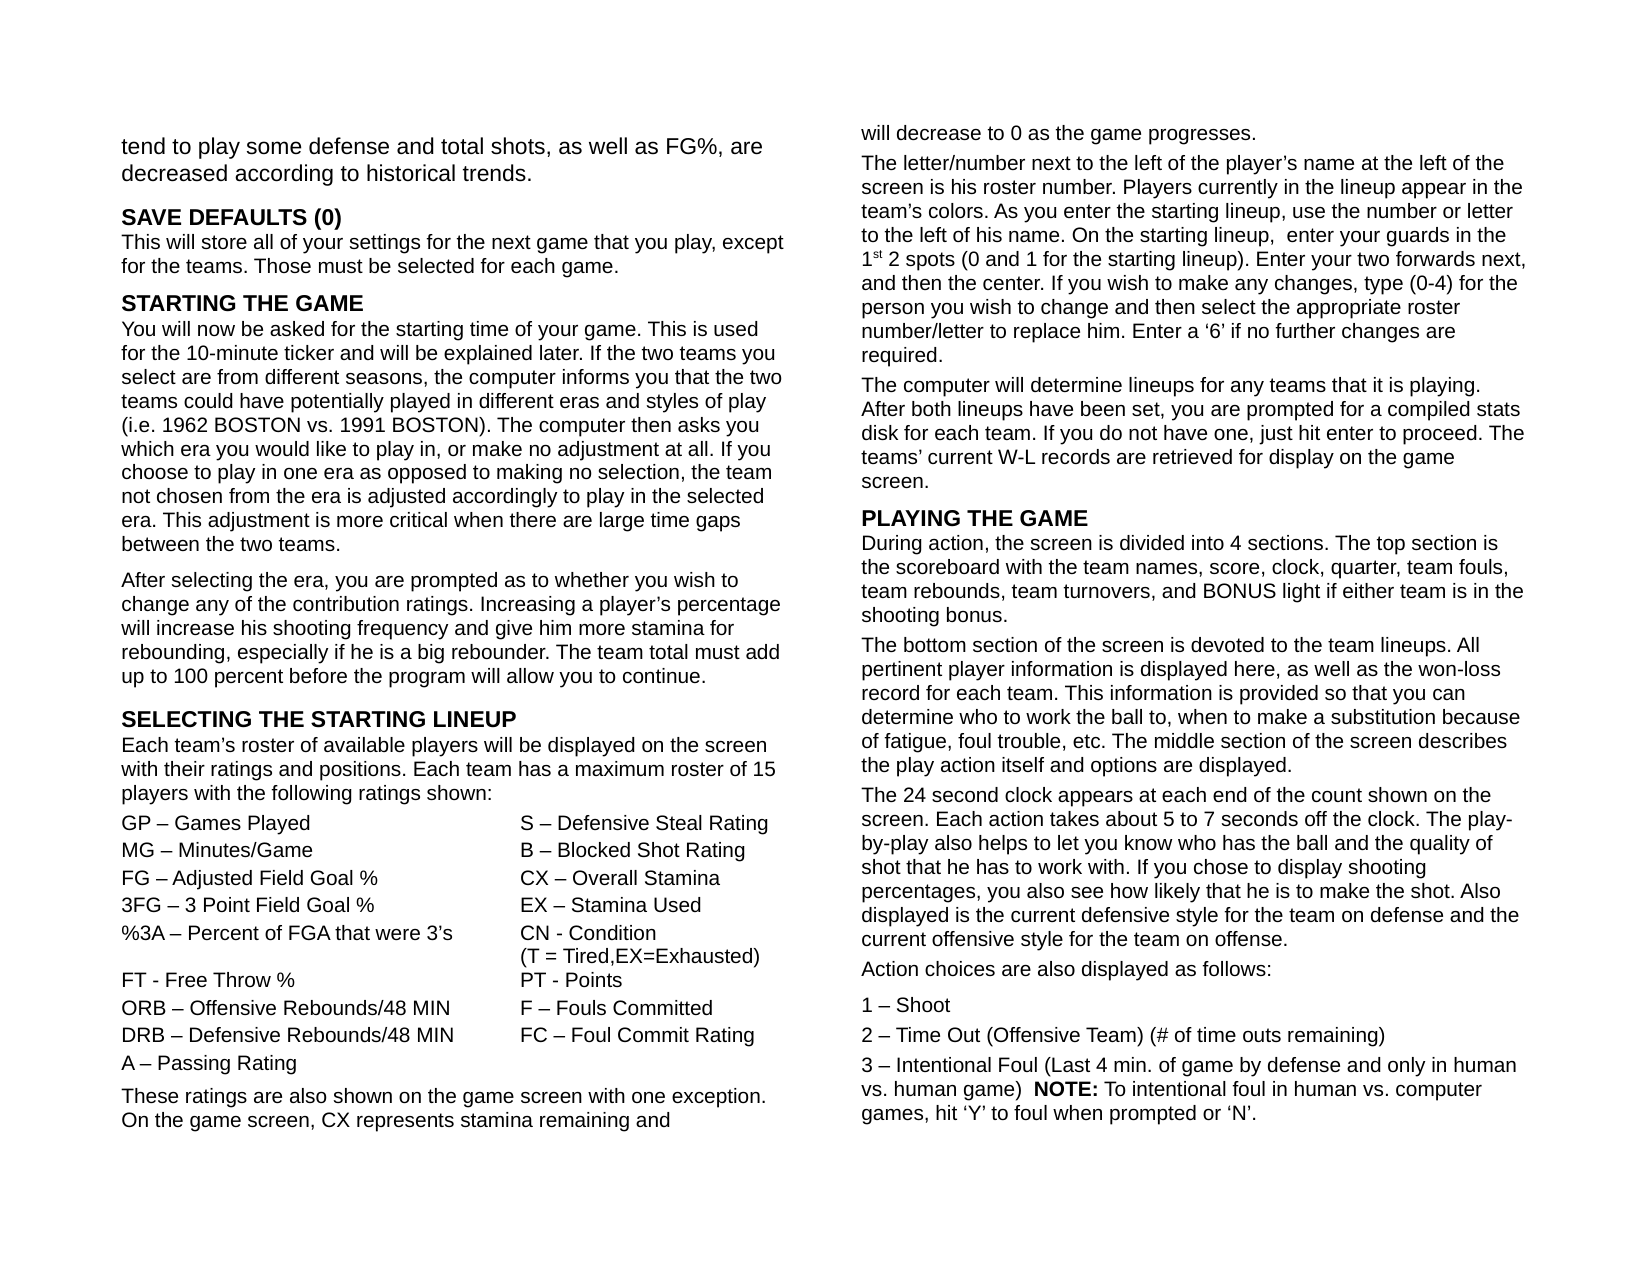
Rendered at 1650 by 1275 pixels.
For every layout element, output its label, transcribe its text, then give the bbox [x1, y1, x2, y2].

table_header tend to play some defense and total shots, as well as FG%, are decreased according to historical trends. SAVE DEFAULTS (0) This will store all of your settings for the next game that you play, except for the teams. Those must be selected for each game. STARTING THE GAME You will now be asked for the starting time of your game. This is used for the 10-minute ticker and will be explained later. If the two teams you select are from different seasons, the computer informs you that the two teams could have potentially played in different eras and styles of play (i.e. 1962 BOSTON vs. 1991 BOSTON). The computer then asks you which era you would like to play in, or make no adjustment at all. If you choose to play in one era as opposed to making no selection, the team not chosen from the era is adjusted accordingly to play in the selected era. This adjustment is more critical when there are large time gaps between the two teams. After selecting the era, you are prompted as to whether you wish to change any of the contribution ratings. Increasing a player’s percentage will increase his shooting frequency and give him more stamina for rebounding, especially if he is a big rebounder. The team total must add up to 100 percent before the program will allow you to continue. SELECTING THE STARTING LINEUP Each team’s roster of available players will be displayed on the screen with their ratings and positions. Each team has a maximum roster of 15 players with the following ratings shown: These ratings are also shown on the game screen with one exception. On the game screen, CX represents stamina remaining and [118, 118, 791, 1147]
table_header GP – Games Played [121, 810, 520, 838]
table_cell DRB – Defensive Rebounds/48 MIN [121, 1023, 520, 1051]
table_cell CX – Overall Stamina [520, 865, 788, 893]
table_cell CN - Condition (T = Tired,EX=Exhausted) [520, 920, 788, 968]
table_cell ORB – Offensive Rebounds/48 MIN [121, 996, 520, 1023]
table_header will decrease to 0 as the game progresses. The letter/number next to the left of the player’s name at the left of the screen is his roster number. Players currently in the lineup appear in the team’s colors. As you enter the starting lineup, use the number or letter to the left of his name. On the starting lineup, enter your guards in the 1st 2 spots (0 and 1 for the starting lineup). Enter your two forwards next, and then the center. If you wish to make any changes, type (0-4) for the person you wish to change and then select the appropriate roster number/letter to replace him. Enter a ‘6’ if no further changes are required. The computer will determine lineups for any teams that it is playing. After both lineups have been set, you are prompted for a compiled stats disk for each team. If you do not have one, just hit enter to proceed. The teams’ current W-L records are retrieved for display on the game screen. PLAYING THE GAME During action, the screen is divided into 4 sections. The top section is the scoreboard with the team names, score, clock, quarter, team fouls, team rebounds, team turnovers, and BONUS light if either team is in the shooting bonus. The bottom section of the screen is devoted to the team lineups. All pertinent player information is displayed here, as well as the won-loss record for each team. This information is provided so that you can determine who to work the ball to, when to make a substitution because of fatigue, foul trouble, etc. The middle section of the screen describes the play action itself and options are displayed. The 24 second clock appears at each end of the count shown on the screen. Each action takes about 5 to 7 seconds off the clock. The play-by-play also helps to let you know who has the ball and the quality of shot that he has to work with. If you chose to display shooting percentages, you also see how likely that he is to make the shot. Also displayed is the current defensive style for the team on defense and the current offensive style for the team on offense. Action choices are also displayed as follows: 1 – Shoot 2 – Time Out (Offensive Team) (# of time outs remaining) 3 – Intentional Foul (Last 4 min. of game by defense and only in human vs. human game) NOTE: To intentional foul in human vs. computer games, hit ‘Y’ to foul when prompted or ‘N’. [858, 118, 1532, 1147]
table_cell FG – Adjusted Field Goal % [121, 865, 520, 893]
table_cell B – Blocked Shot Rating [520, 838, 788, 865]
table_cell %3A – Percent of FGA that were 3’s [121, 920, 520, 968]
table_cell F – Fouls Committed [520, 996, 788, 1023]
table_header S – Defensive Steal Rating [520, 810, 788, 838]
table_cell PT - Points [520, 968, 788, 996]
table_cell EX – Stamina Used [520, 893, 788, 920]
table_cell [520, 1051, 788, 1078]
table_header [791, 118, 858, 1147]
table_cell 3FG – 3 Point Field Goal % [121, 893, 520, 920]
table_cell MG – Minutes/Game [121, 838, 520, 865]
table_cell FT - Free Throw % [121, 968, 520, 996]
table_cell FC – Foul Commit Rating [520, 1023, 788, 1051]
table_cell A – Passing Rating [121, 1051, 520, 1078]
